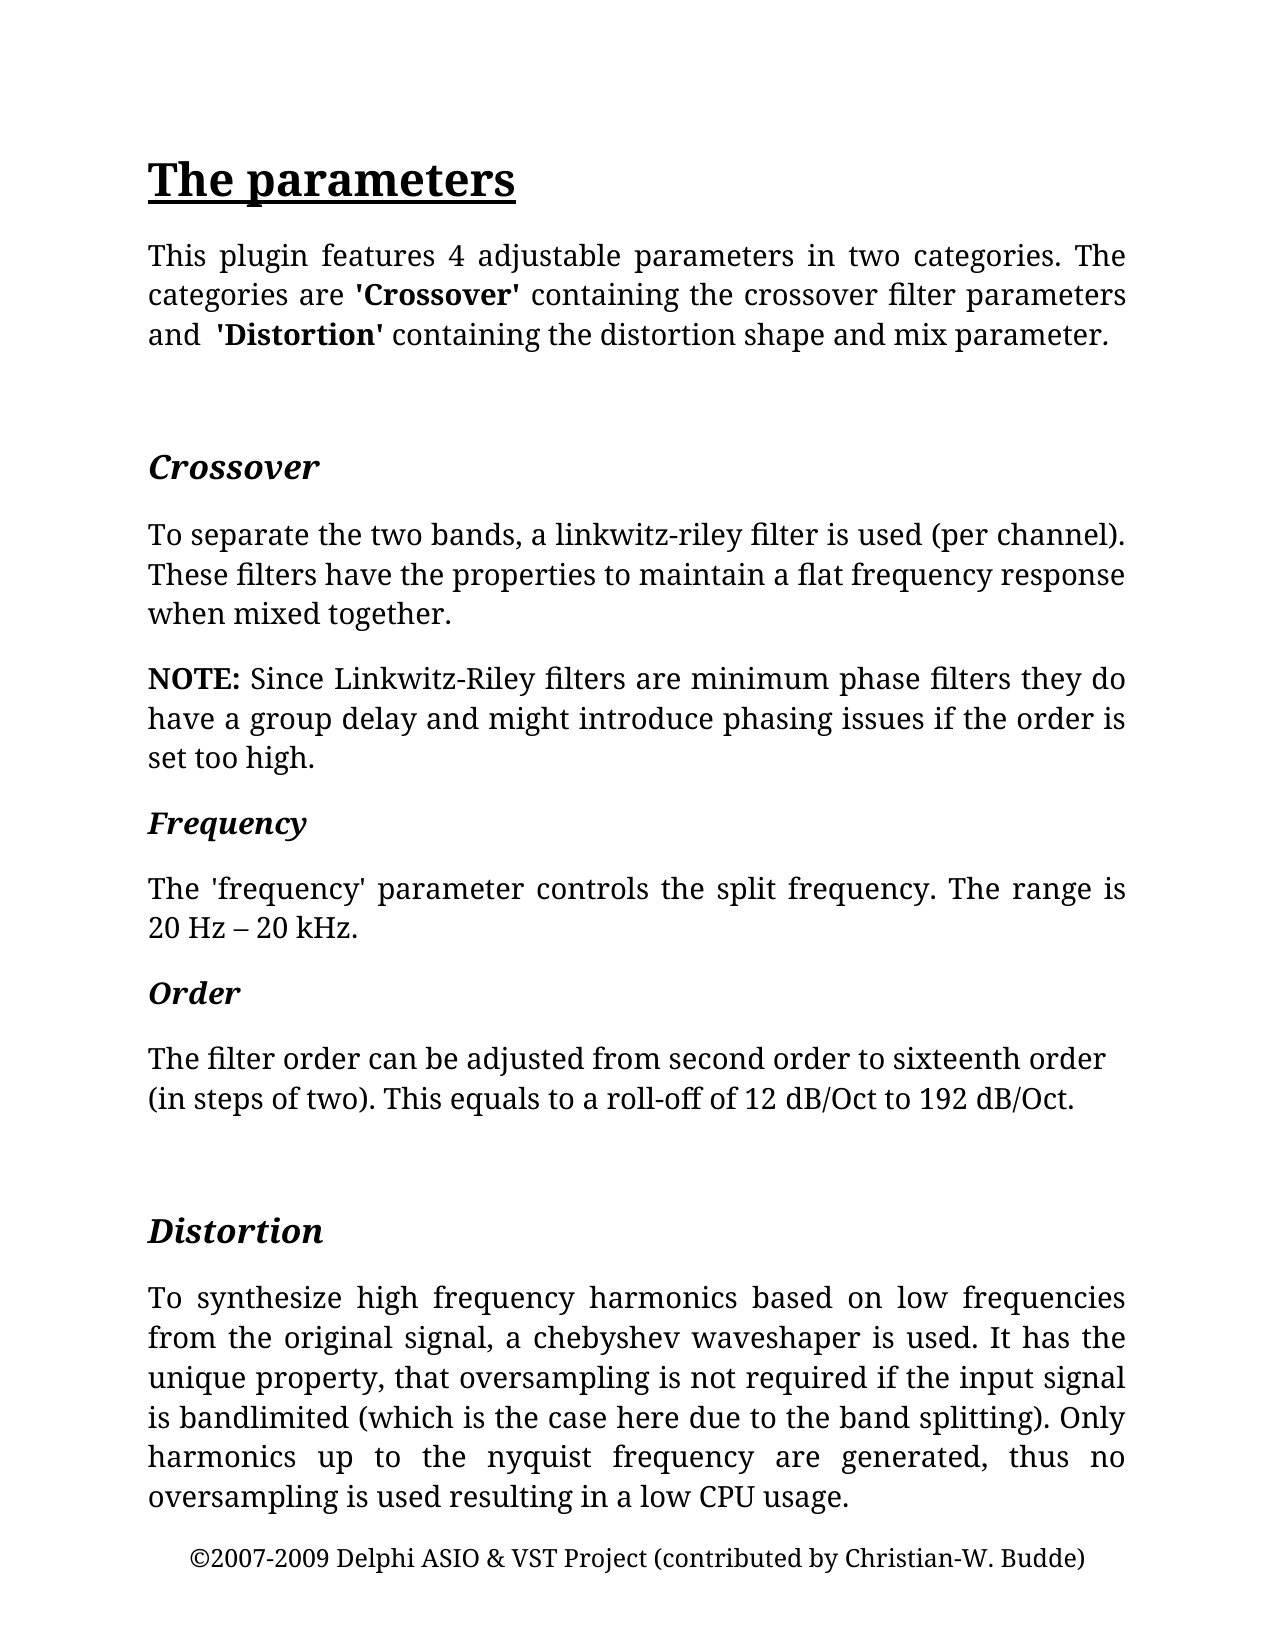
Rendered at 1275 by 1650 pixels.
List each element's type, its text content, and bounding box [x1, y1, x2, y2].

subtitle Frequency [148, 802, 1127, 843]
text The filter order can be adjusted from second order to sixteenth order (in steps of two). This equals to a roll-off of 12 dB/Oct to 192 dB/Oct. [148, 1038, 1127, 1118]
subtitle Order [148, 972, 1127, 1013]
subtitle The parameters [148, 148, 1127, 210]
text This plugin features 4 adjustable parameters in two categories. The categories are 'Crossover' containing the crossover filter parameters and 'Distortion' containing the distortion shape and mix parameter. [148, 235, 1127, 354]
text NOTE: Since Linkwitz-Riley filters are minimum phase filters they do have a group delay and might introduce phasing issues if the order is set too high. [148, 658, 1127, 777]
text To synthesize high frequency harmonics based on low frequencies from the original signal, a chebyshev waveshaper is used. It has the unique property, that oversampling is not required if the input signal is bandlimited (which is the case here due to the band splitting). Only harmonics up to the nyquist frequency are generated, thus no oversampling is used resulting in a low CPU usage. [148, 1278, 1127, 1516]
subtitle Distortion [148, 1207, 1127, 1253]
subtitle Crossover [148, 444, 1127, 489]
text To separate the two bands, a linkwitz-riley filter is used (per channel). These filters have the properties to maintain a flat frequency response when mixed together. [148, 514, 1127, 633]
text The 'frequency' parameter controls the split frequency. The range is 20 Hz – 20 kHz. [148, 868, 1127, 947]
